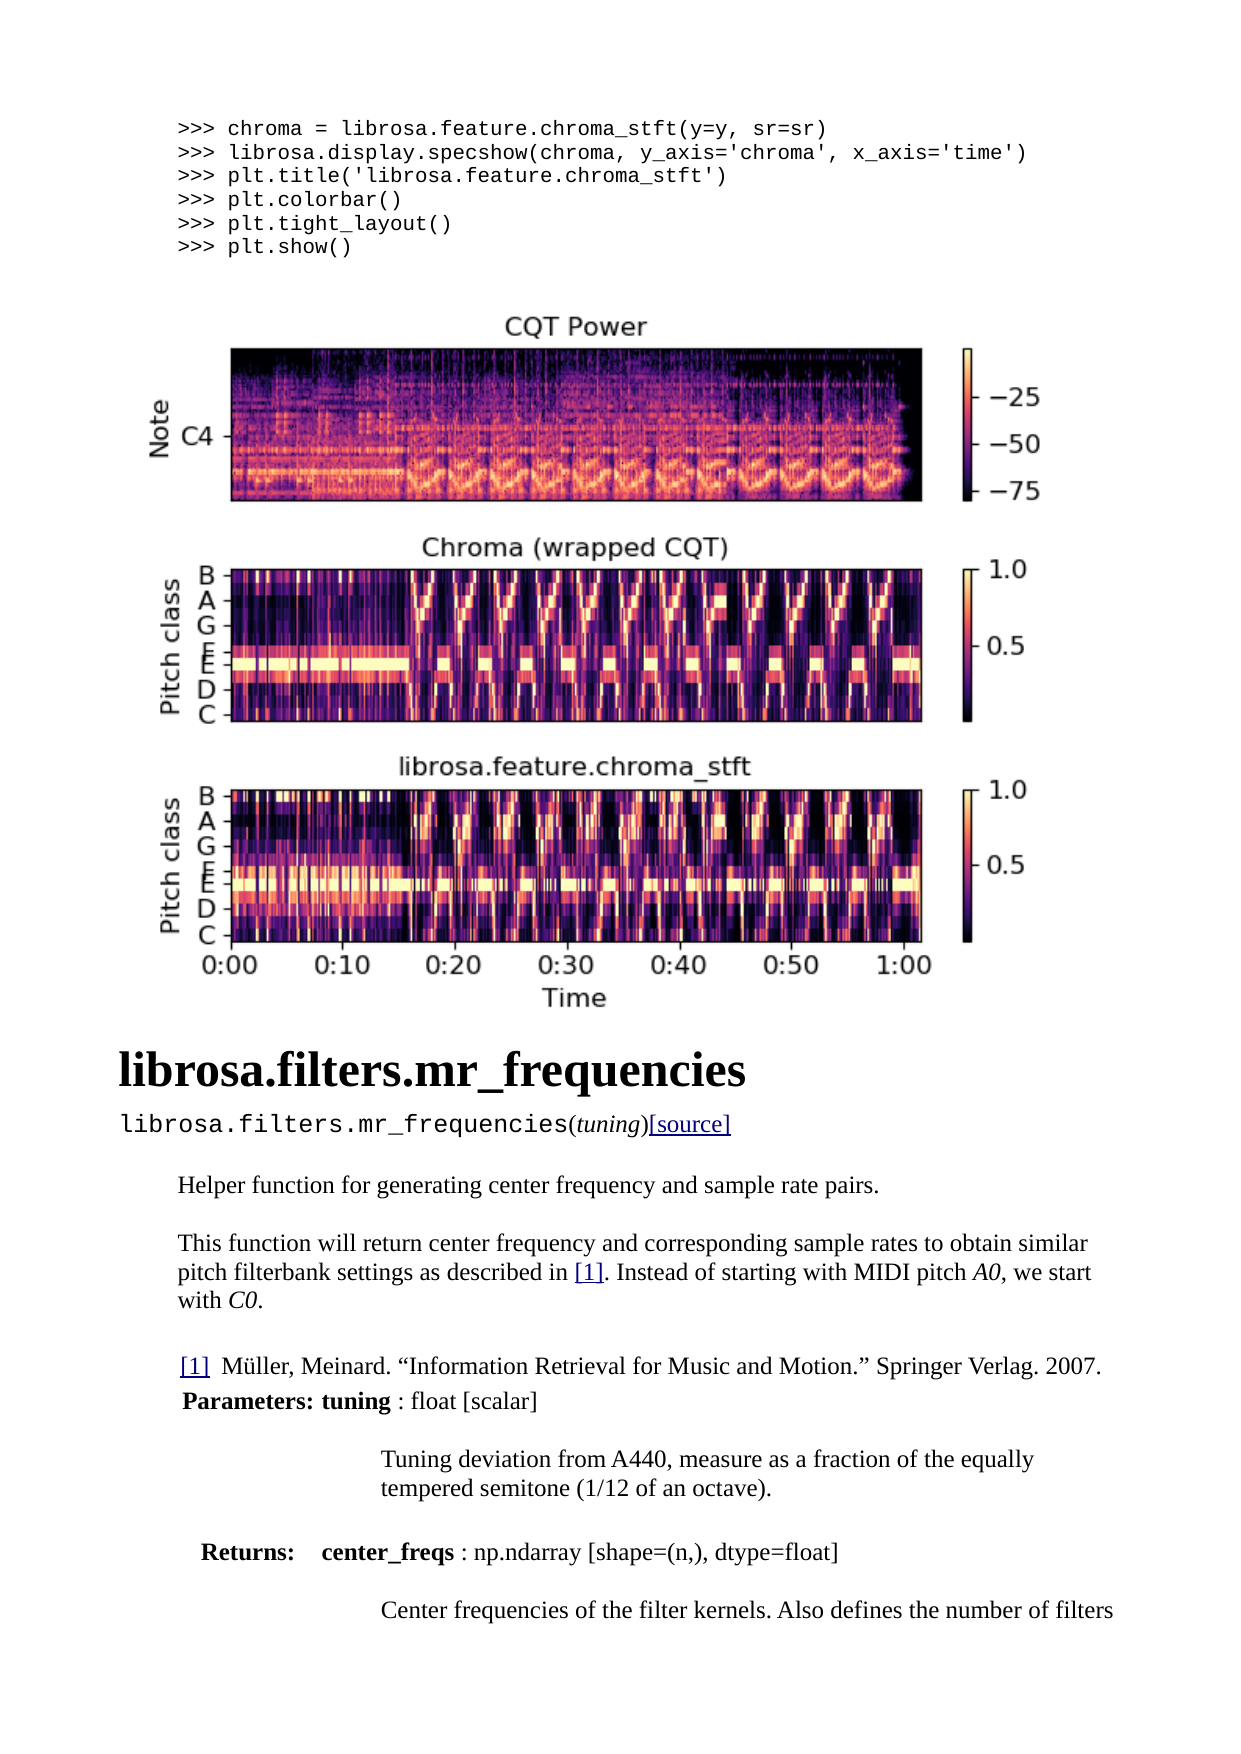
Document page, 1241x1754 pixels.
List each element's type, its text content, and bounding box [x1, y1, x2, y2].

table_cell center_freqs : np.ndarray [shape=(n,), dtype=float] Center frequencies of the filter kernels. Also defines the number of filters [319, 1534, 1122, 1627]
text >>> plt.title('librosa.feature.chroma_stft') [177, 165, 1122, 189]
text >>> plt.colorbar() [177, 189, 1122, 213]
subtitle librosa.filters.mr_frequencies(tuning)[source] [118, 1109, 1122, 1140]
table_header tuning : float [scalar] Tuning deviation from A440, measure as a fraction of the equally tempered semitone (1/12 of an octave). [319, 1383, 1122, 1534]
list This function will return center frequency and corresponding sample rates to obtain similar pitch filterbank settings as described in [1]. Instead of starting with MIDI pitch A0, we start with C0. [177, 1228, 1122, 1314]
table_header Müller, Meinard. “Information Retrieval for Music and Motion.” Springer Verlag. 2007. [218, 1349, 1113, 1383]
table_header Parameters: [177, 1383, 318, 1534]
text >>> plt.show() [177, 236, 1122, 260]
picture [120, 289, 1121, 1040]
text >>> librosa.display.specshow(chroma, y_axis='chroma', x_axis='time') [177, 142, 1122, 165]
list Helper function for generating center frequency and sample rate pairs. [177, 1170, 1122, 1198]
table_header [1] [177, 1349, 218, 1383]
text >>> chroma = librosa.feature.chroma_stft(y=y, sr=sr) [177, 118, 1122, 142]
subtitle librosa.filters.mr_frequencies [118, 314, 1122, 1097]
table_cell Returns: [177, 1534, 318, 1627]
text >>> plt.tight_layout() [177, 213, 1122, 236]
